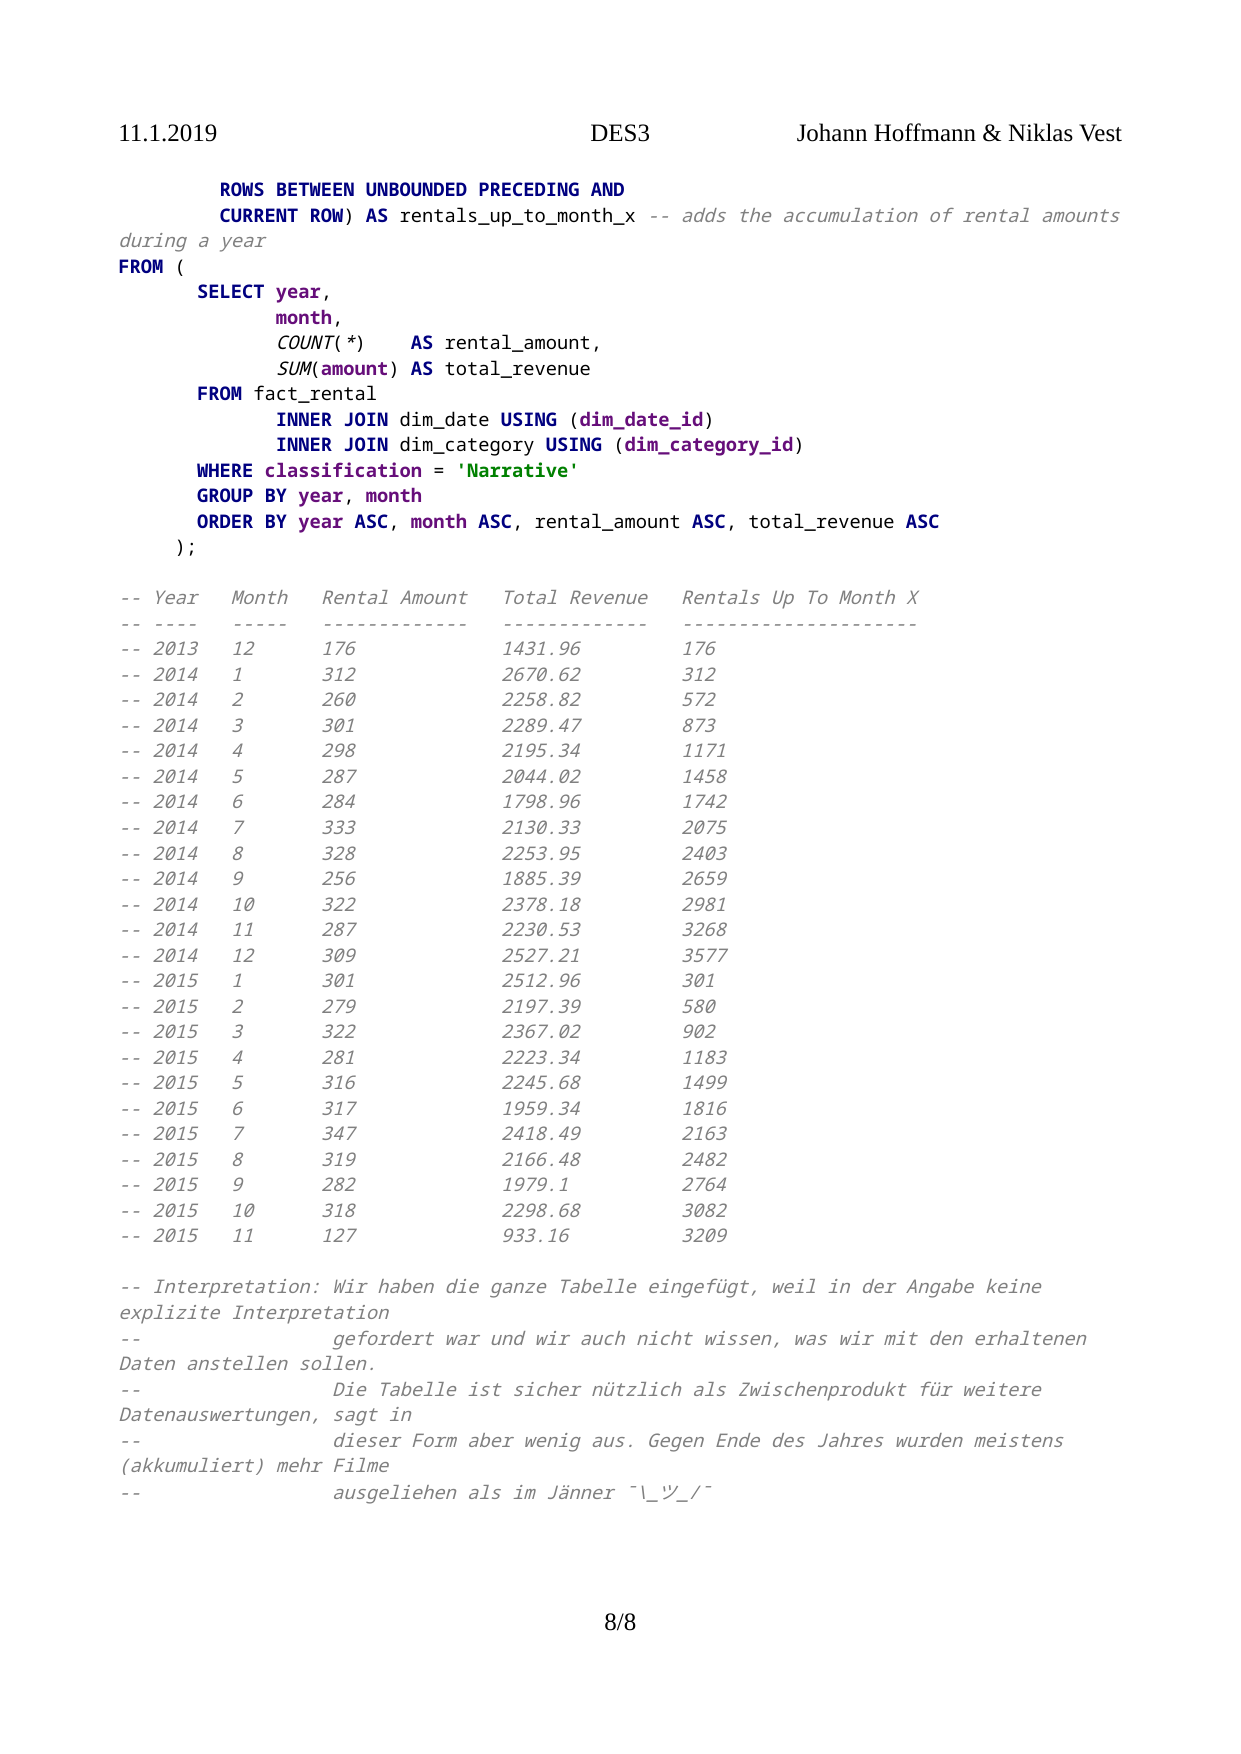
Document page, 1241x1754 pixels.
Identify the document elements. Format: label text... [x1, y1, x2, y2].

text ORDER BY year ASC, month ASC, rental_amount ASC, total_revenue ASC [118, 508, 1122, 534]
text -- gefordert war und wir auch nicht wissen, was wir mit den erhaltenen Daten anstellen sollen. [118, 1325, 1122, 1376]
text INNER JOIN dim_date USING (dim_date_id) [118, 406, 1122, 432]
text -- Die Tabelle ist sicher nützlich als Zwischenprodukt für weitere Datenauswertungen, sagt in [118, 1376, 1122, 1427]
text ); [118, 534, 1122, 559]
text month, [118, 304, 1122, 329]
text -- 2014 3 301 2289.47 873 [118, 712, 1122, 738]
text FROM fact_rental [118, 381, 1122, 406]
text -- ---- ----- ------------- ------------- --------------------- [118, 610, 1122, 636]
text -- 2015 7 347 2418.49 2163 [118, 1121, 1122, 1146]
text COUNT(*) AS rental_amount, [118, 329, 1122, 355]
text -- 2014 7 333 2130.33 2075 [118, 814, 1122, 840]
text -- 2015 2 279 2197.39 580 [118, 993, 1122, 1018]
text -- 2015 9 282 1979.1 2764 [118, 1172, 1122, 1197]
text -- 2015 5 316 2245.68 1499 [118, 1069, 1122, 1095]
text -- 2014 6 284 1798.96 1742 [118, 789, 1122, 814]
text -- 2015 10 318 2298.68 3082 [118, 1197, 1122, 1223]
text SUM(amount) AS total_revenue [118, 355, 1122, 381]
text -- 2013 12 176 1431.96 176 [118, 636, 1122, 661]
text FROM ( [118, 253, 1122, 278]
text -- 2014 11 287 2230.53 3268 [118, 916, 1122, 942]
text -- 2014 10 322 2378.18 2981 [118, 891, 1122, 916]
text -- 2015 1 301 2512.96 301 [118, 967, 1122, 993]
text -- 2014 2 260 2258.82 572 [118, 687, 1122, 712]
text -- ausgeliehen als im Jänner ¯\_ツ_/¯ [118, 1478, 1122, 1505]
text -- 2014 5 287 2044.02 1458 [118, 763, 1122, 789]
text -- 2014 9 256 1885.39 2659 [118, 865, 1122, 891]
text -- 2015 8 319 2166.48 2482 [118, 1146, 1122, 1172]
text SELECT year, [118, 278, 1122, 304]
text -- Interpretation: Wir haben die ganze Tabelle eingefügt, weil in der Angabe keine explizite Interpretation [118, 1274, 1122, 1325]
text -- 2014 8 328 2253.95 2403 [118, 840, 1122, 865]
text GROUP BY year, month [118, 483, 1122, 508]
text -- 2014 12 309 2527.21 3577 [118, 942, 1122, 967]
text -- Year Month Rental Amount Total Revenue Rentals Up To Month X [118, 585, 1122, 610]
text ROWS BETWEEN UNBOUNDED PRECEDING AND [118, 176, 1122, 202]
text -- 2015 11 127 933.16 3209 [118, 1223, 1122, 1248]
text -- 2015 6 317 1959.34 1816 [118, 1095, 1122, 1121]
text -- 2014 1 312 2670.62 312 [118, 661, 1122, 687]
text WHERE classification = 'Narrative' [118, 457, 1122, 483]
text -- dieser Form aber wenig aus. Gegen Ende des Jahres wurden meistens (akkumuliert) mehr Filme [118, 1427, 1122, 1478]
text -- 2015 4 281 2223.34 1183 [118, 1044, 1122, 1069]
text CURRENT ROW) AS rentals_up_to_month_x -- adds the accumulation of rental amounts during a year [118, 202, 1122, 253]
text -- 2015 3 322 2367.02 902 [118, 1018, 1122, 1044]
text -- 2014 4 298 2195.34 1171 [118, 738, 1122, 763]
text INNER JOIN dim_category USING (dim_category_id) [118, 432, 1122, 457]
